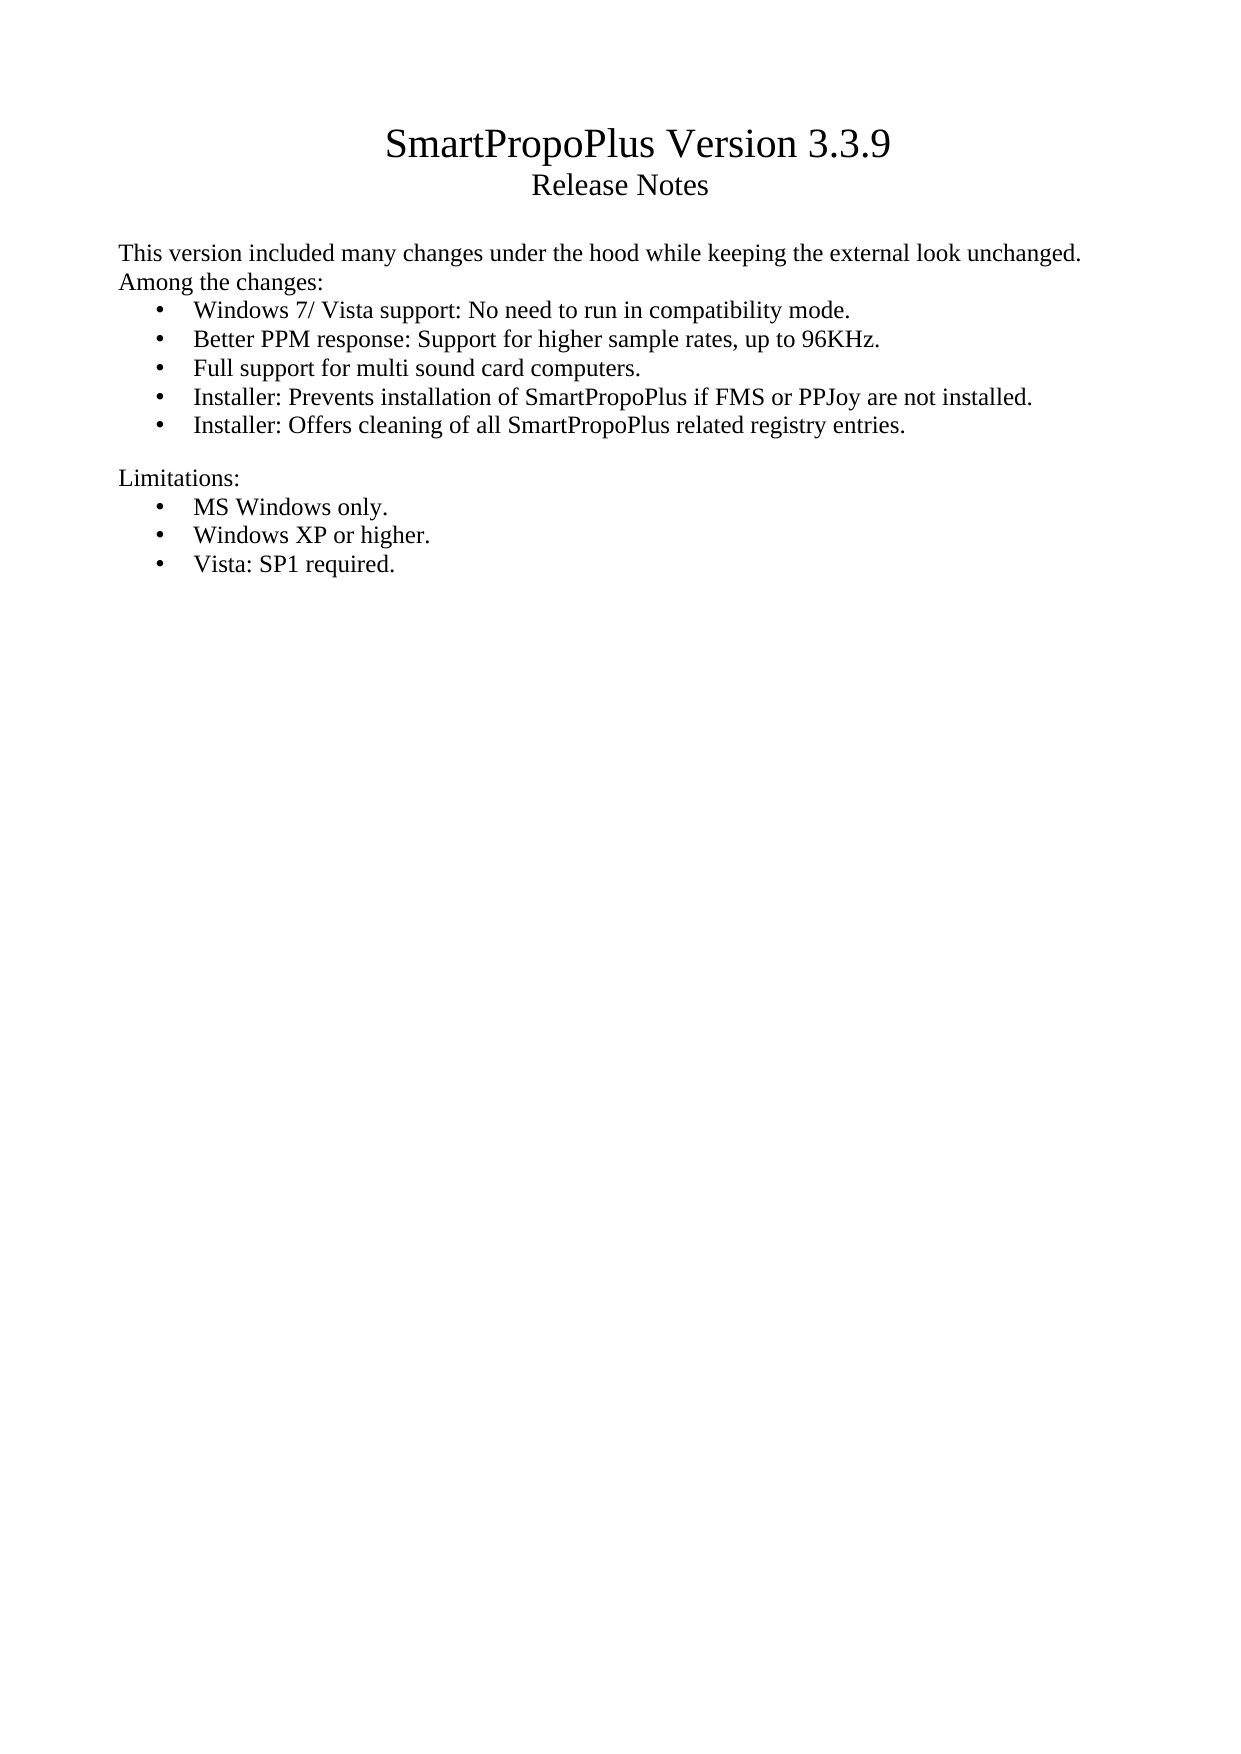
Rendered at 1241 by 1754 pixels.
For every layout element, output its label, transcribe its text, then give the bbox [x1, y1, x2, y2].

list Better PPM response: Support for higher sample rates, up to 96KHz. [156, 324, 1122, 353]
list Vista: SP1 required. [156, 549, 1122, 578]
list Windows XP or higher. [156, 520, 1122, 549]
text SmartPropoPlus Version 3.3.9 [154, 118, 1122, 166]
text This version included many changes under the hood while keeping the external look unchanged. [118, 238, 1122, 267]
text Limitations: [118, 463, 1122, 492]
text Release Notes [118, 166, 1122, 202]
list Full support for multi sound card computers. [156, 353, 1122, 382]
text Among the changes: [118, 267, 1122, 295]
list Installer: Prevents installation of SmartPropoPlus if FMS or PPJoy are not installed. [156, 382, 1122, 410]
list Windows 7/ Vista support: No need to run in compatibility mode. [156, 295, 1122, 324]
list MS Windows only. [156, 492, 1122, 520]
list Installer: Offers cleaning of all SmartPropoPlus related registry entries. [156, 410, 1122, 439]
